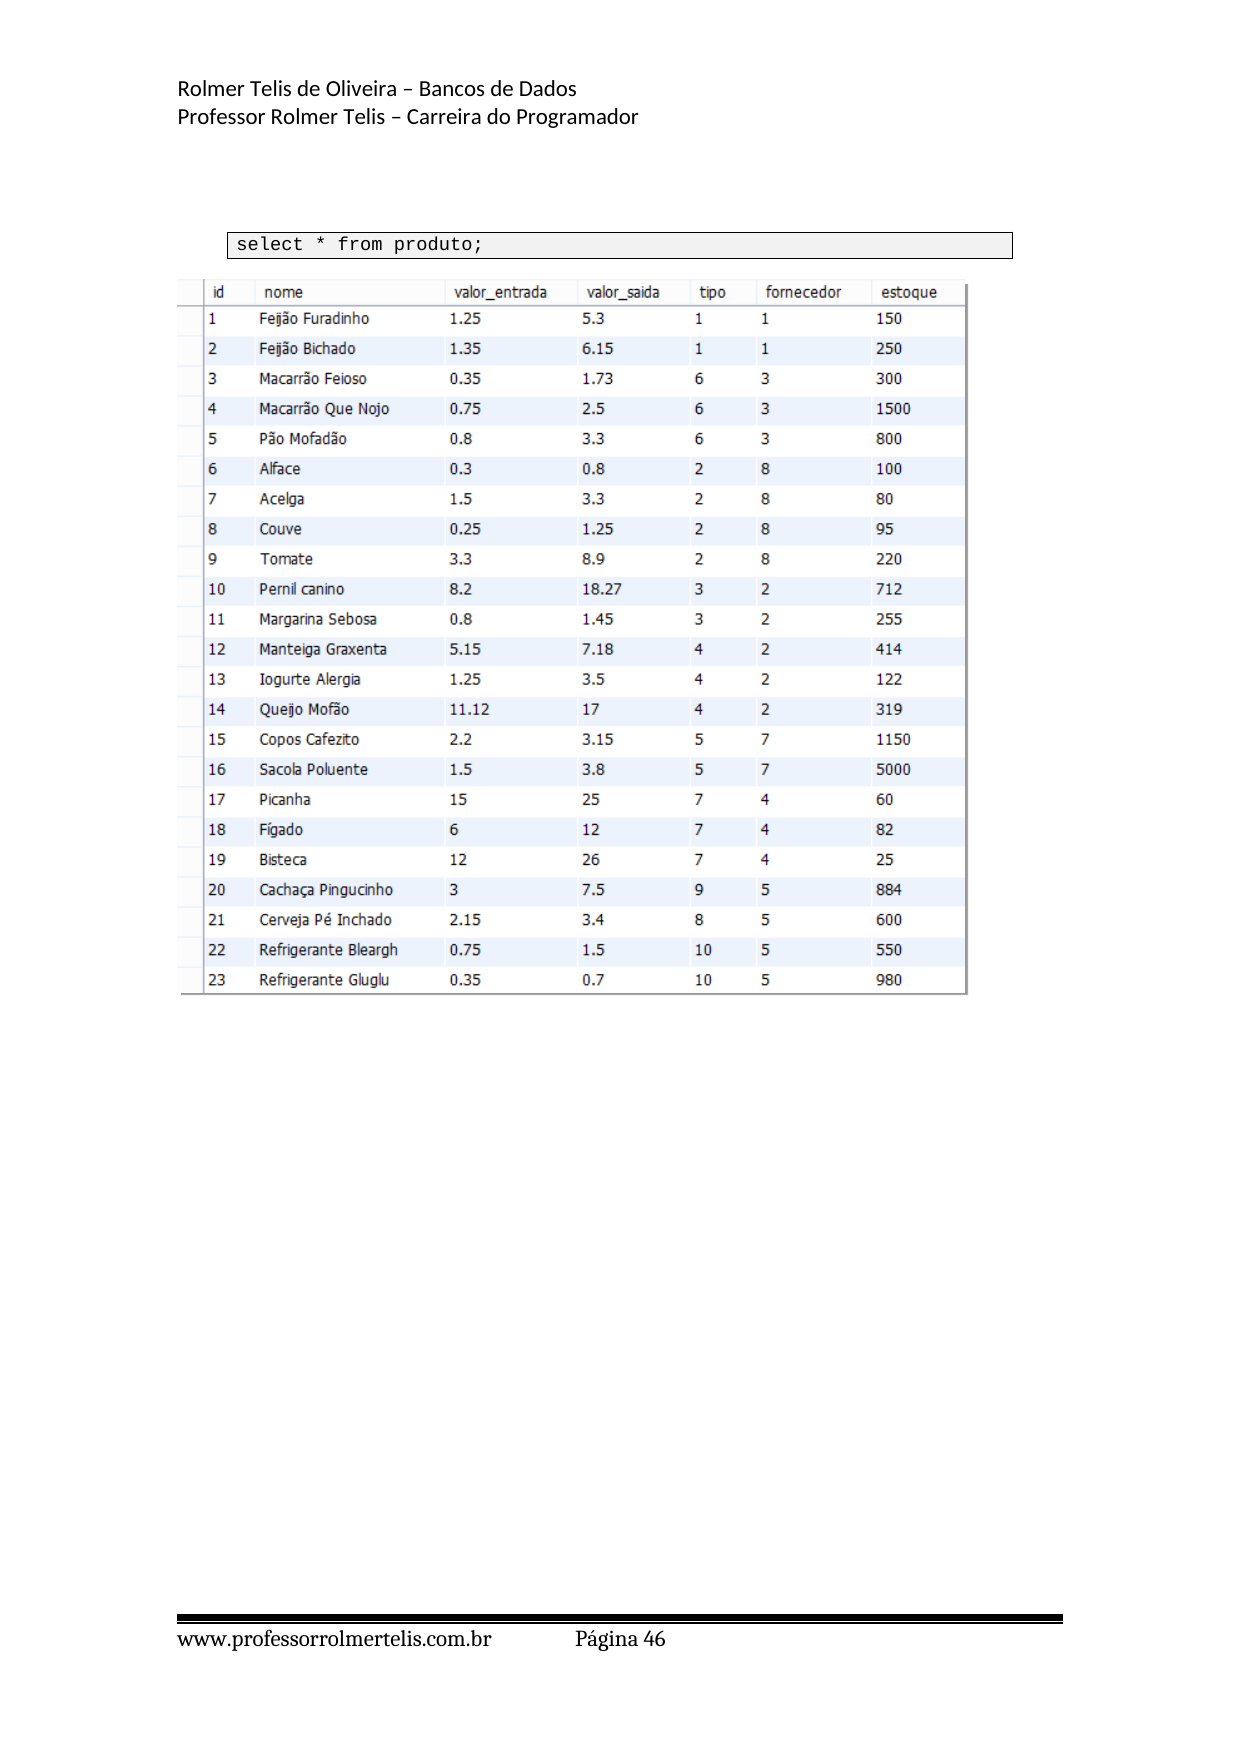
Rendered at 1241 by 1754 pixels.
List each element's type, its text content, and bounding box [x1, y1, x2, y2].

text select * from produto; [228, 233, 1012, 258]
picture [177, 279, 965, 993]
